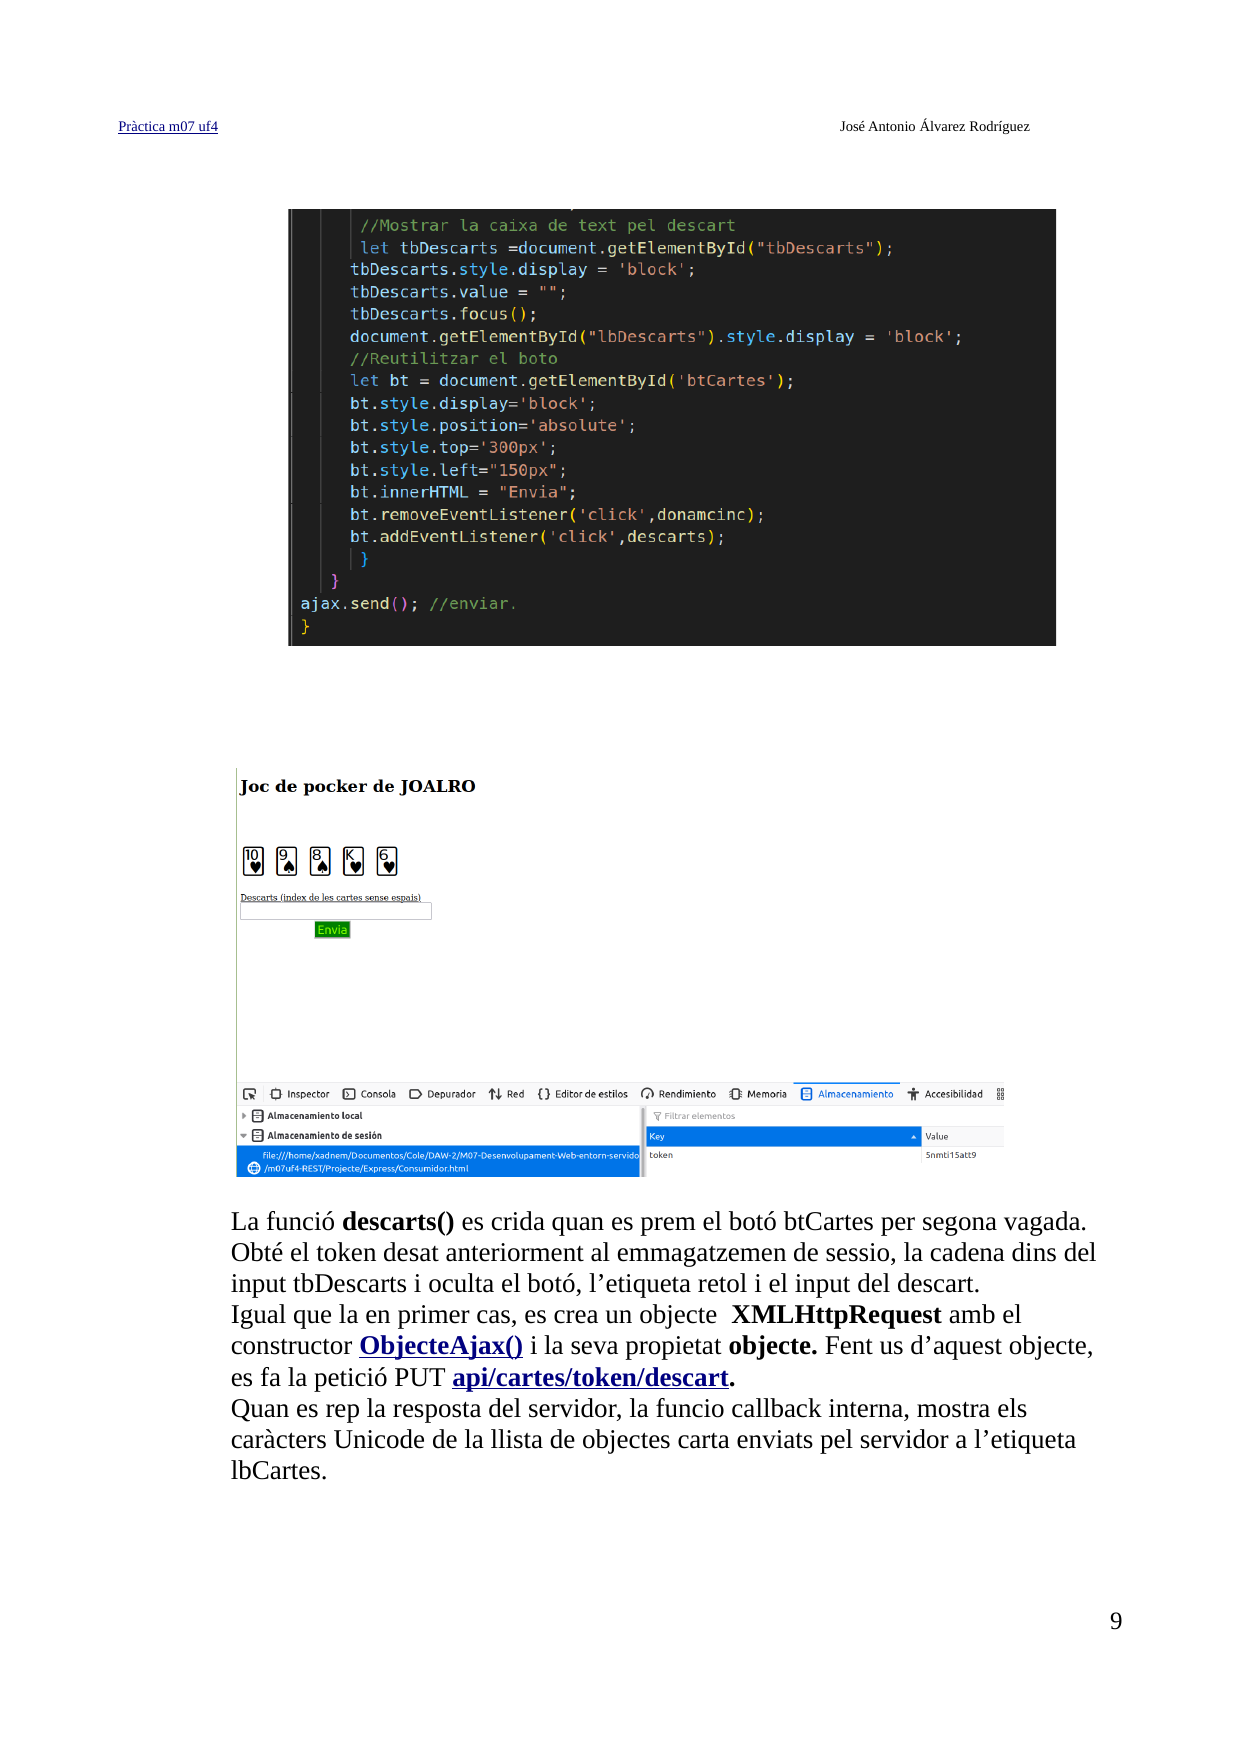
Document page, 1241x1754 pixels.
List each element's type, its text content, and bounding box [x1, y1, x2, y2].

list Quan es rep la resposta del servidor, la funcio callback interna, mostra els caràcters Unicode de la llista de objectes carta enviats pel servidor a l’etiqueta lbCartes. [193, 1392, 1122, 1485]
picture [236, 768, 1004, 1177]
list Obté el token desat anteriorment al emmagatzemen de sessio, la cadena dins del input tbDescarts i oculta el botó, l’etiqueta retol i el input del descart. [193, 1236, 1122, 1298]
picture [288, 209, 1057, 646]
list Igual que la en primer cas, es crea un objecte XMLHttpRequest amb el constructor ObjecteAjax() i la seva propietat objecte. Fent us d’aquest objecte, es fa la petició PUT api/cartes/token/descart. [193, 1298, 1122, 1392]
list La funció descarts() es crida quan es prem el botó btCartes per segona vagada. [193, 1205, 1122, 1236]
